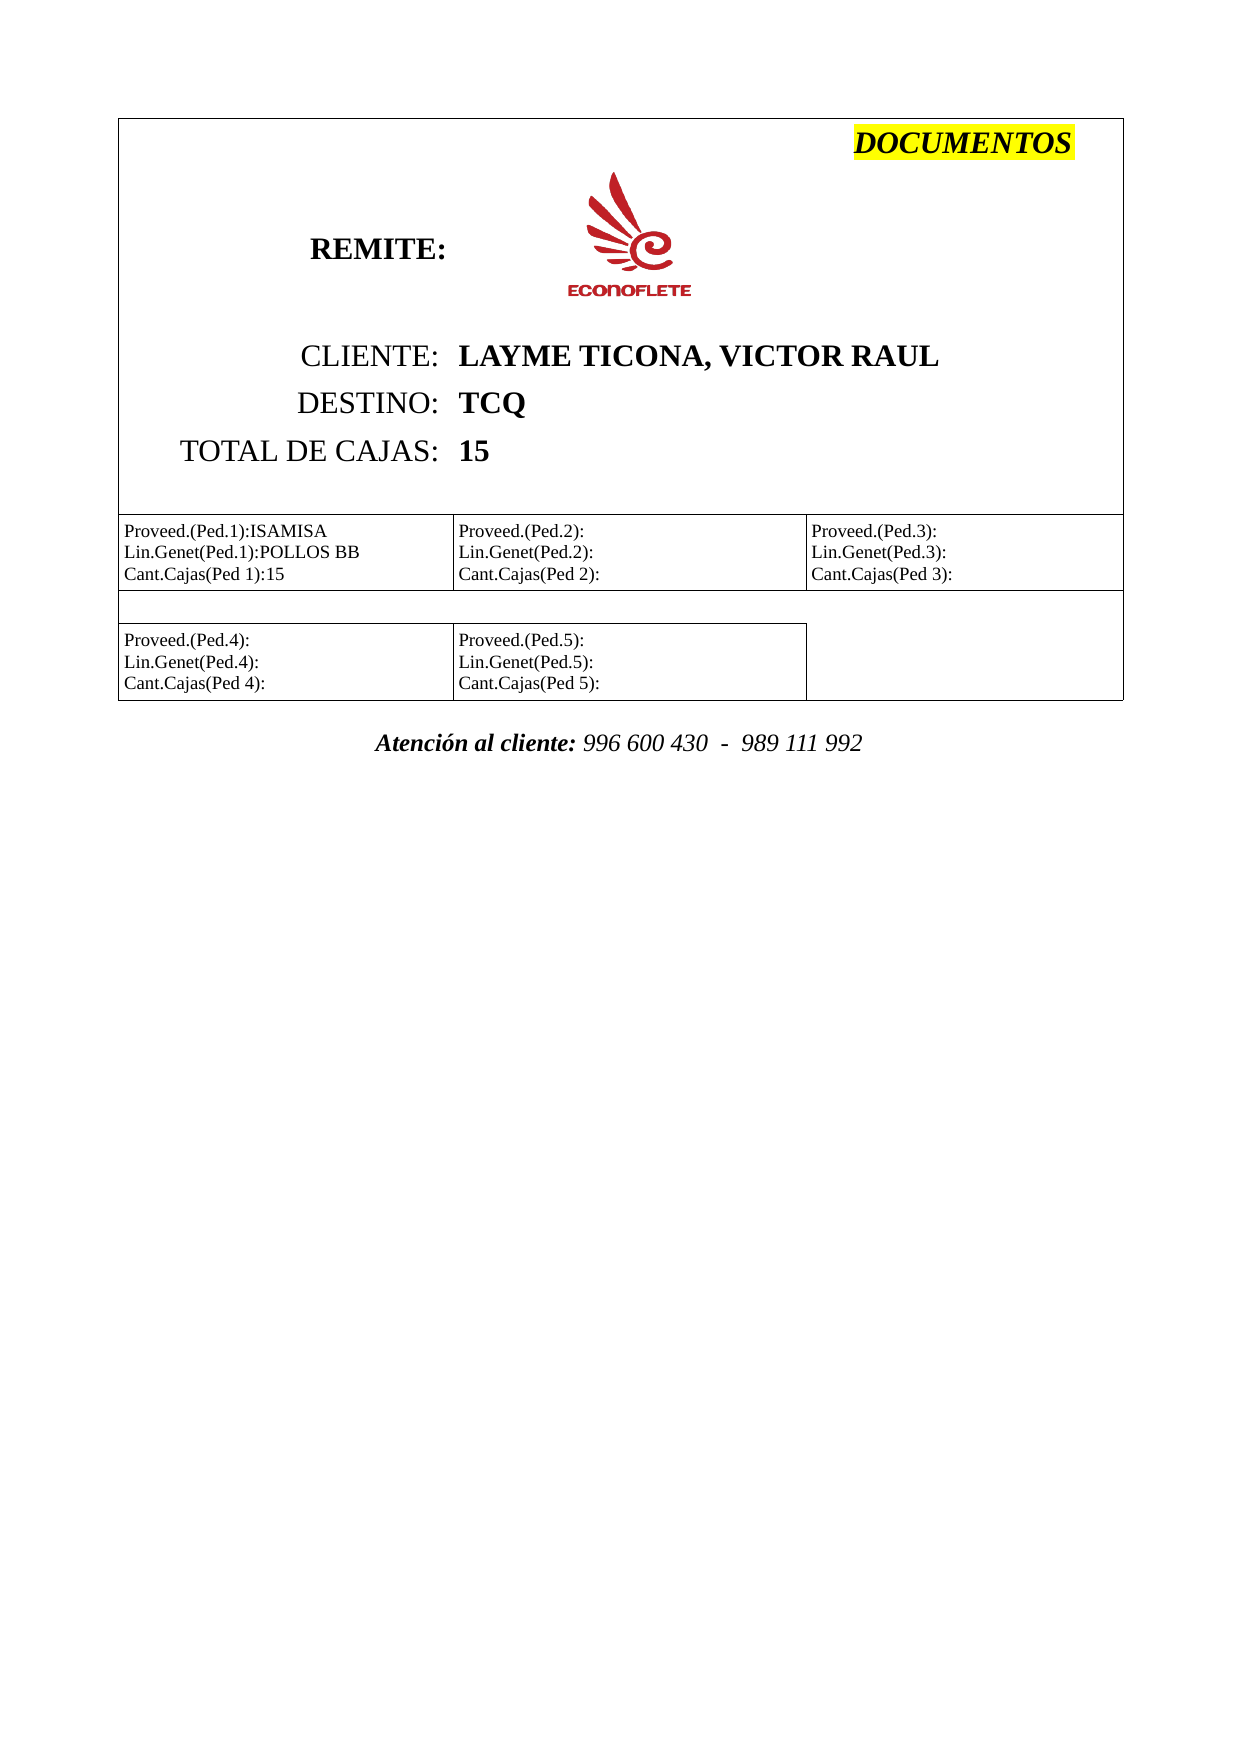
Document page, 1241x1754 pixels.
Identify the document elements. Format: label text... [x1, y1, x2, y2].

table_cell [806, 166, 1123, 332]
table_cell [806, 379, 1123, 426]
picture [552, 171, 707, 297]
table_cell [453, 474, 806, 514]
table_cell Proveed.(Ped.1):ISAMISA Lin.Genet(Ped.1):POLLOS BB Cant.Cajas(Ped 1):15 [119, 515, 453, 590]
table_cell Proveed.(Ped.2): Lin.Genet(Ped.2): Cant.Cajas(Ped 2): [454, 515, 806, 590]
table_cell Proveed.(Ped.5): Lin.Genet(Ped.5): Cant.Cajas(Ped 5): [454, 624, 806, 699]
table_cell CLIENTE: [119, 332, 453, 379]
table_cell LAYME TICONA, VICTOR RAUL [453, 332, 1123, 379]
table_cell [806, 591, 1123, 623]
table_cell TCQ [453, 379, 806, 426]
table_header [119, 119, 453, 166]
text Atención al cliente: 996 600 430 - 989 111 992 [118, 728, 1122, 757]
table_header DOCUMENTOS [806, 119, 1123, 166]
table_cell [807, 623, 1123, 699]
table_cell [453, 591, 806, 623]
table_header [453, 119, 806, 166]
table_cell TOTAL DE CAJAS: [119, 426, 453, 474]
table_cell DESTINO: [119, 379, 453, 426]
table_cell 15 [453, 426, 1123, 474]
table_cell [119, 474, 453, 514]
table_cell REMITE: [119, 166, 453, 332]
table_cell Proveed.(Ped.4): Lin.Genet(Ped.4): Cant.Cajas(Ped 4): [119, 624, 453, 699]
table_cell [806, 474, 1123, 514]
table_cell [119, 591, 453, 623]
table_cell [453, 166, 806, 332]
table_cell Proveed.(Ped.3): Lin.Genet(Ped.3): Cant.Cajas(Ped 3): [807, 515, 1123, 590]
